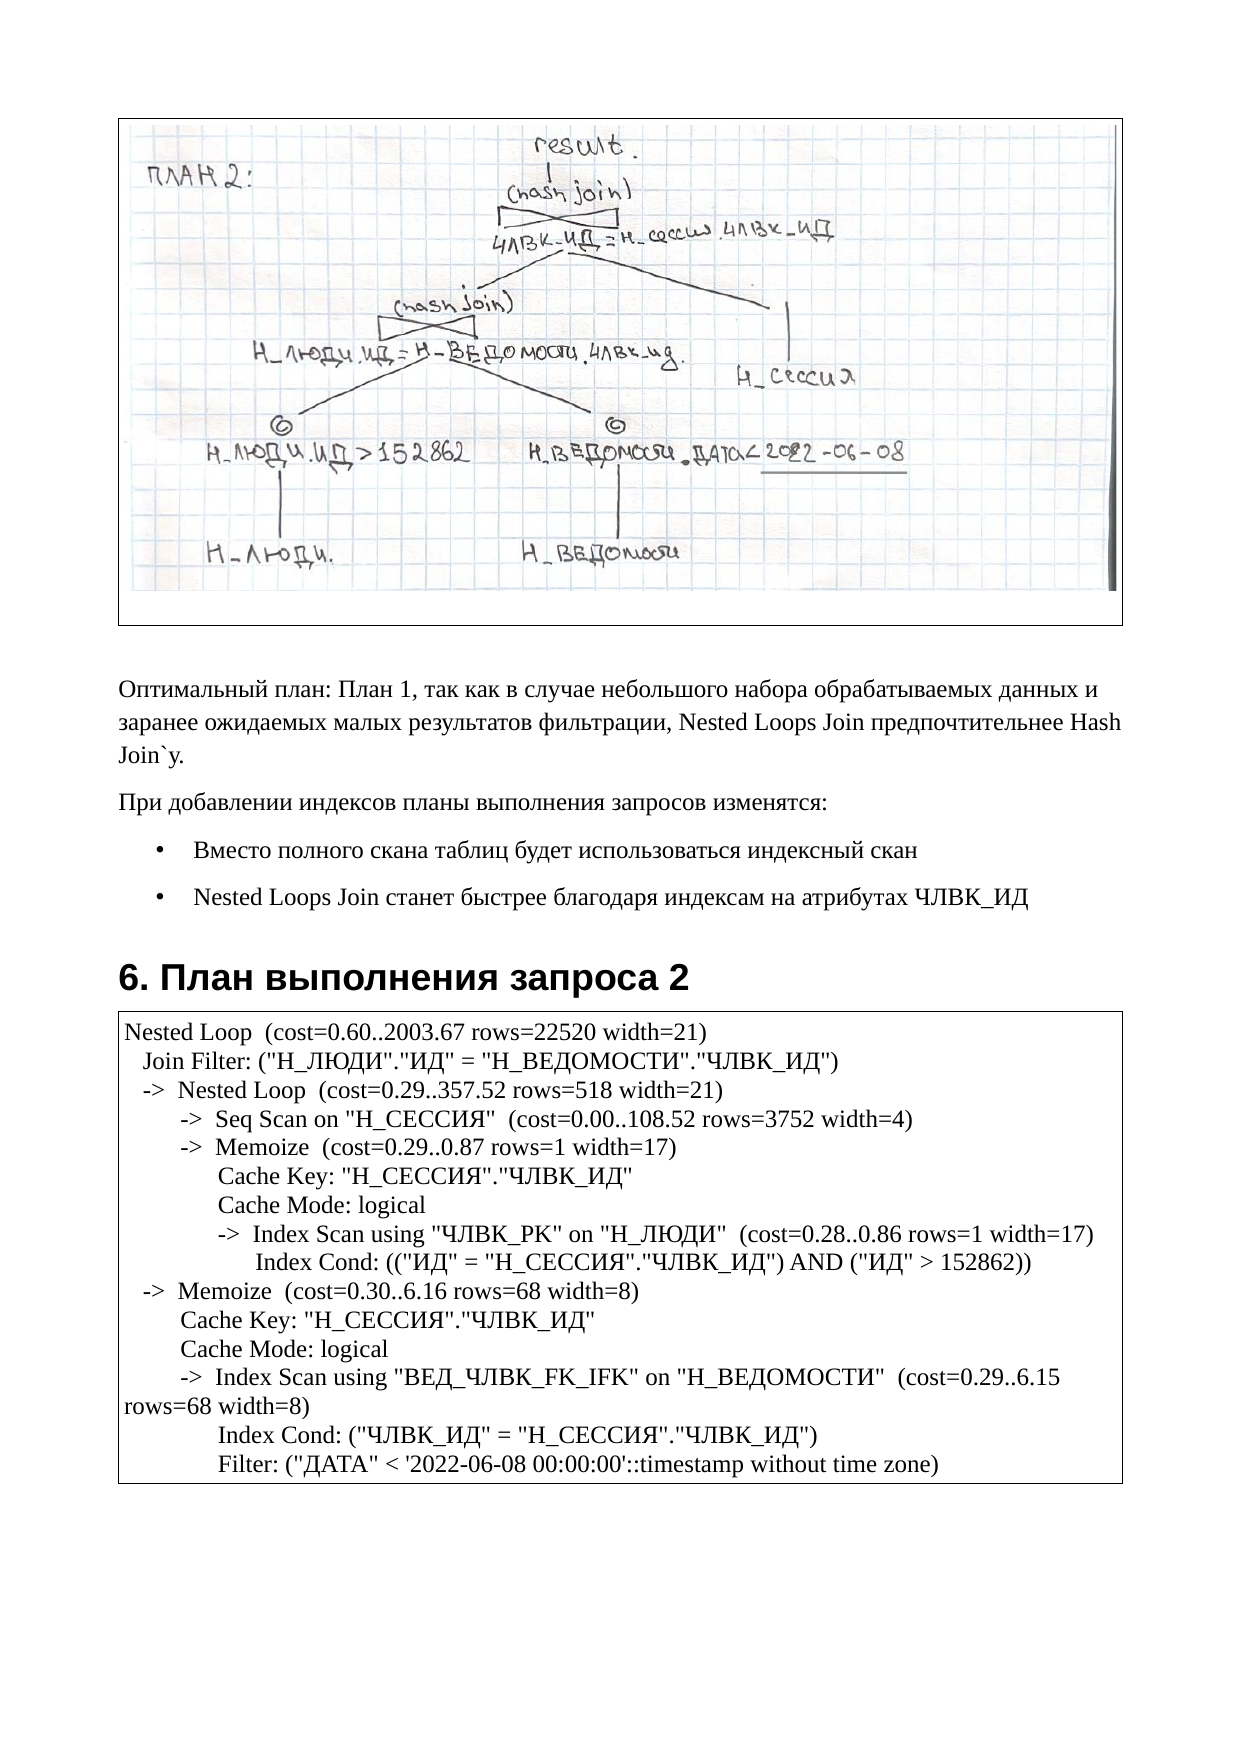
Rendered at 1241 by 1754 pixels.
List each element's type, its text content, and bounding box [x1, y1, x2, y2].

text При добавлении индексов планы выполнения запросов изменятся: [118, 787, 1122, 816]
text Оптимальный план: План 1, так как в случае небольшого набора обрабатываемых данных и заранее ожидаемых малых результатов фильтрации, Nested Loops Join предпочтительнее Hash Join`у. [118, 674, 1122, 768]
subtitle 6. План выполнения запроса 2 [118, 955, 1122, 998]
table_header Nested Loop (cost=0.60..2003.67 rows=22520 width=21) Join Filter: ("Н_ЛЮДИ"."ИД" = "Н_ВЕДОМОСТИ"."ЧЛВК_ИД") -> Nested Loop (cost=0.29..357.52 rows=518 width=21) -> Seq Scan on "Н_СЕССИЯ" (cost=0.00..108.52 rows=3752 width=4) -> Memoize (cost=0.29..0.87 rows=1 width=17) Cache Key: "Н_СЕССИЯ"."ЧЛВК_ИД" Cache Mode: logical -> Index Scan using "ЧЛВК_PK" on "Н_ЛЮДИ" (cost=0.28..0.86 rows=1 width=17) Index Cond: (("ИД" = "Н_СЕССИЯ"."ЧЛВК_ИД") AND ("ИД" > 152862)) -> Memoize (cost=0.30..6.16 rows=68 width=8) Cache Key: "Н_СЕССИЯ"."ЧЛВК_ИД" Cache Mode: logical -> Index Scan using "ВЕД_ЧЛВК_FK_IFK" on "Н_ВЕДОМОСТИ" (cost=0.29..6.15 rows=68 width=8) Index Cond: ("ЧЛВК_ИД" = "Н_СЕССИЯ"."ЧЛВК_ИД") Filter: ("ДАТА" < '2022-06-08 00:00:00'::timestamp without time zone) [119, 1012, 1122, 1483]
list Вместо полного скана таблиц будет использоваться индексный скан [156, 835, 1122, 864]
list Nested Loops Join станет быстрее благодаря индексам на атрибутах ЧЛВК_ИД [156, 882, 1122, 911]
table_header [119, 119, 1122, 625]
picture [123, 125, 1117, 591]
